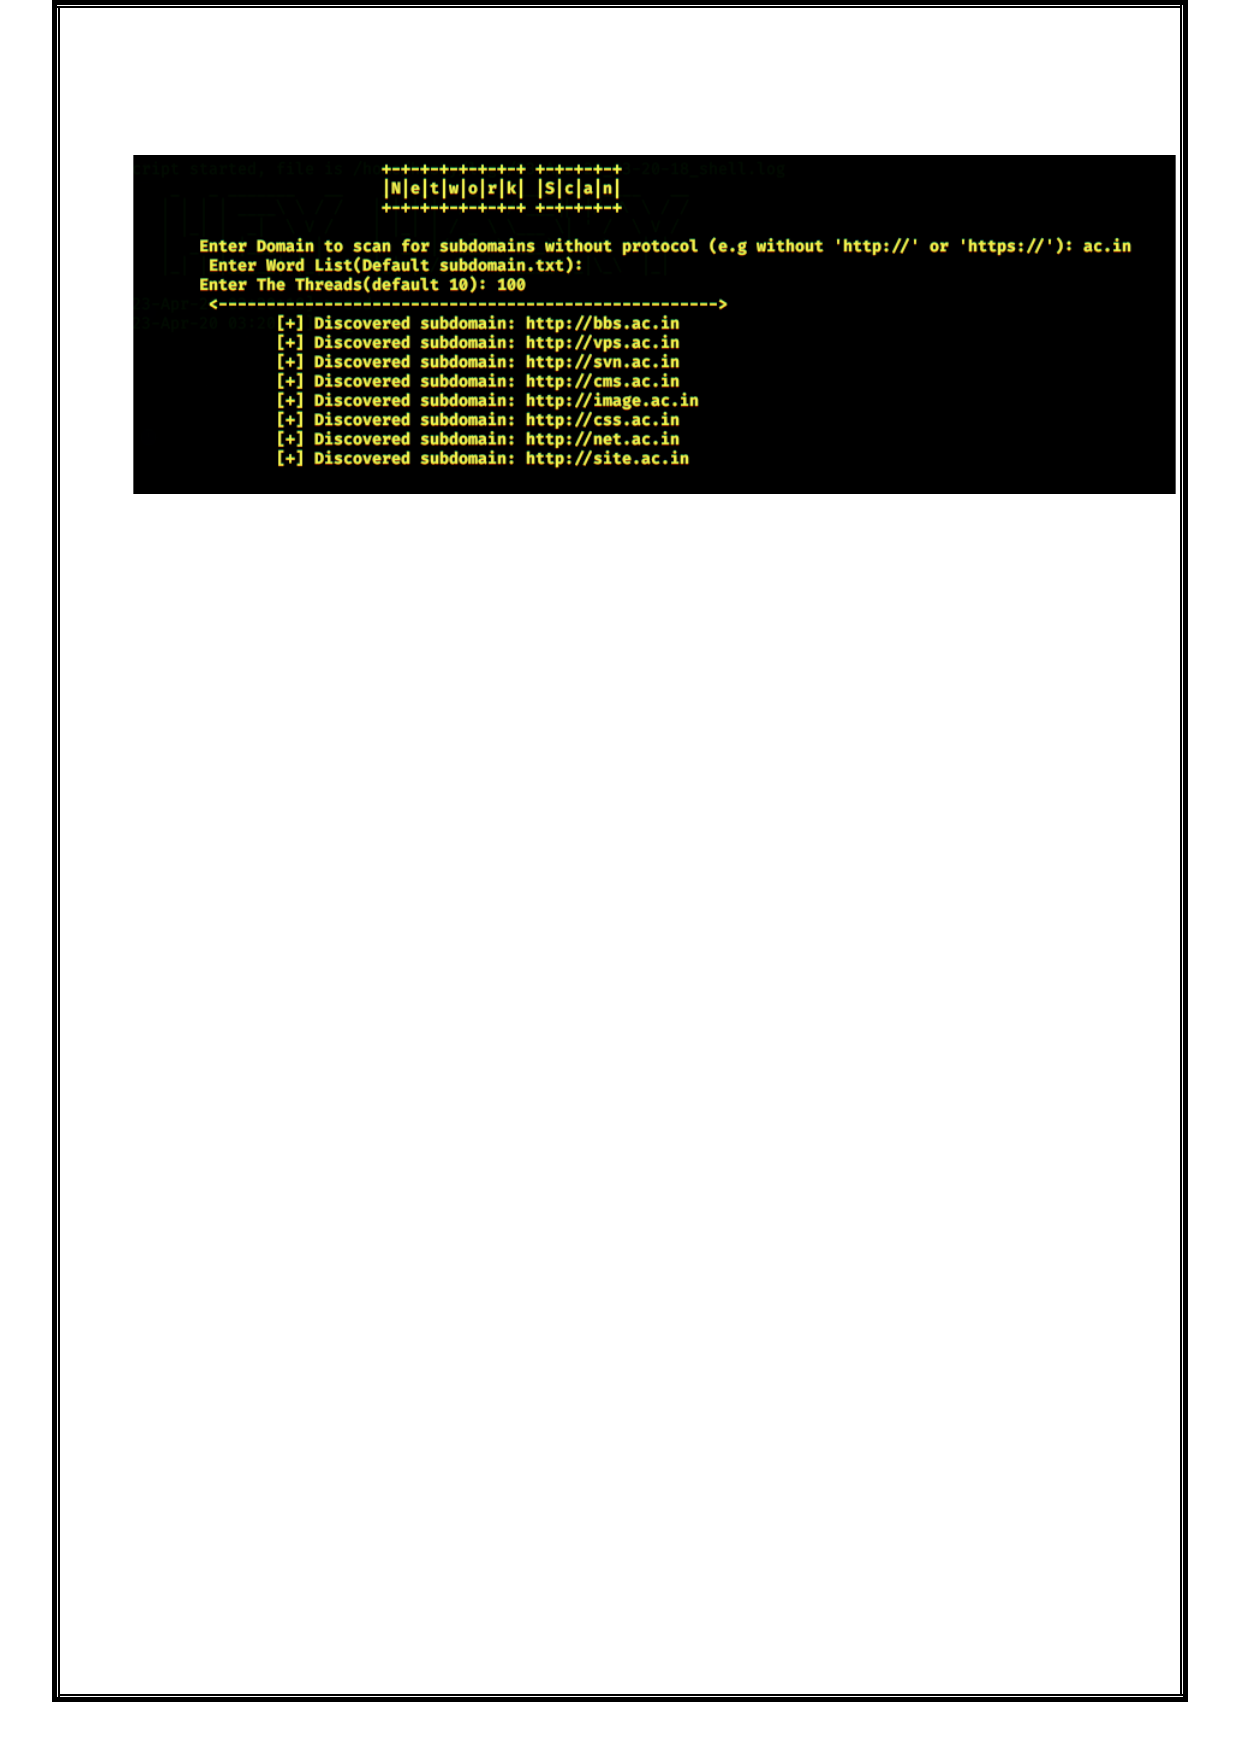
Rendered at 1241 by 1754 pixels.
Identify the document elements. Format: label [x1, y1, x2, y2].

picture [133, 155, 1176, 494]
